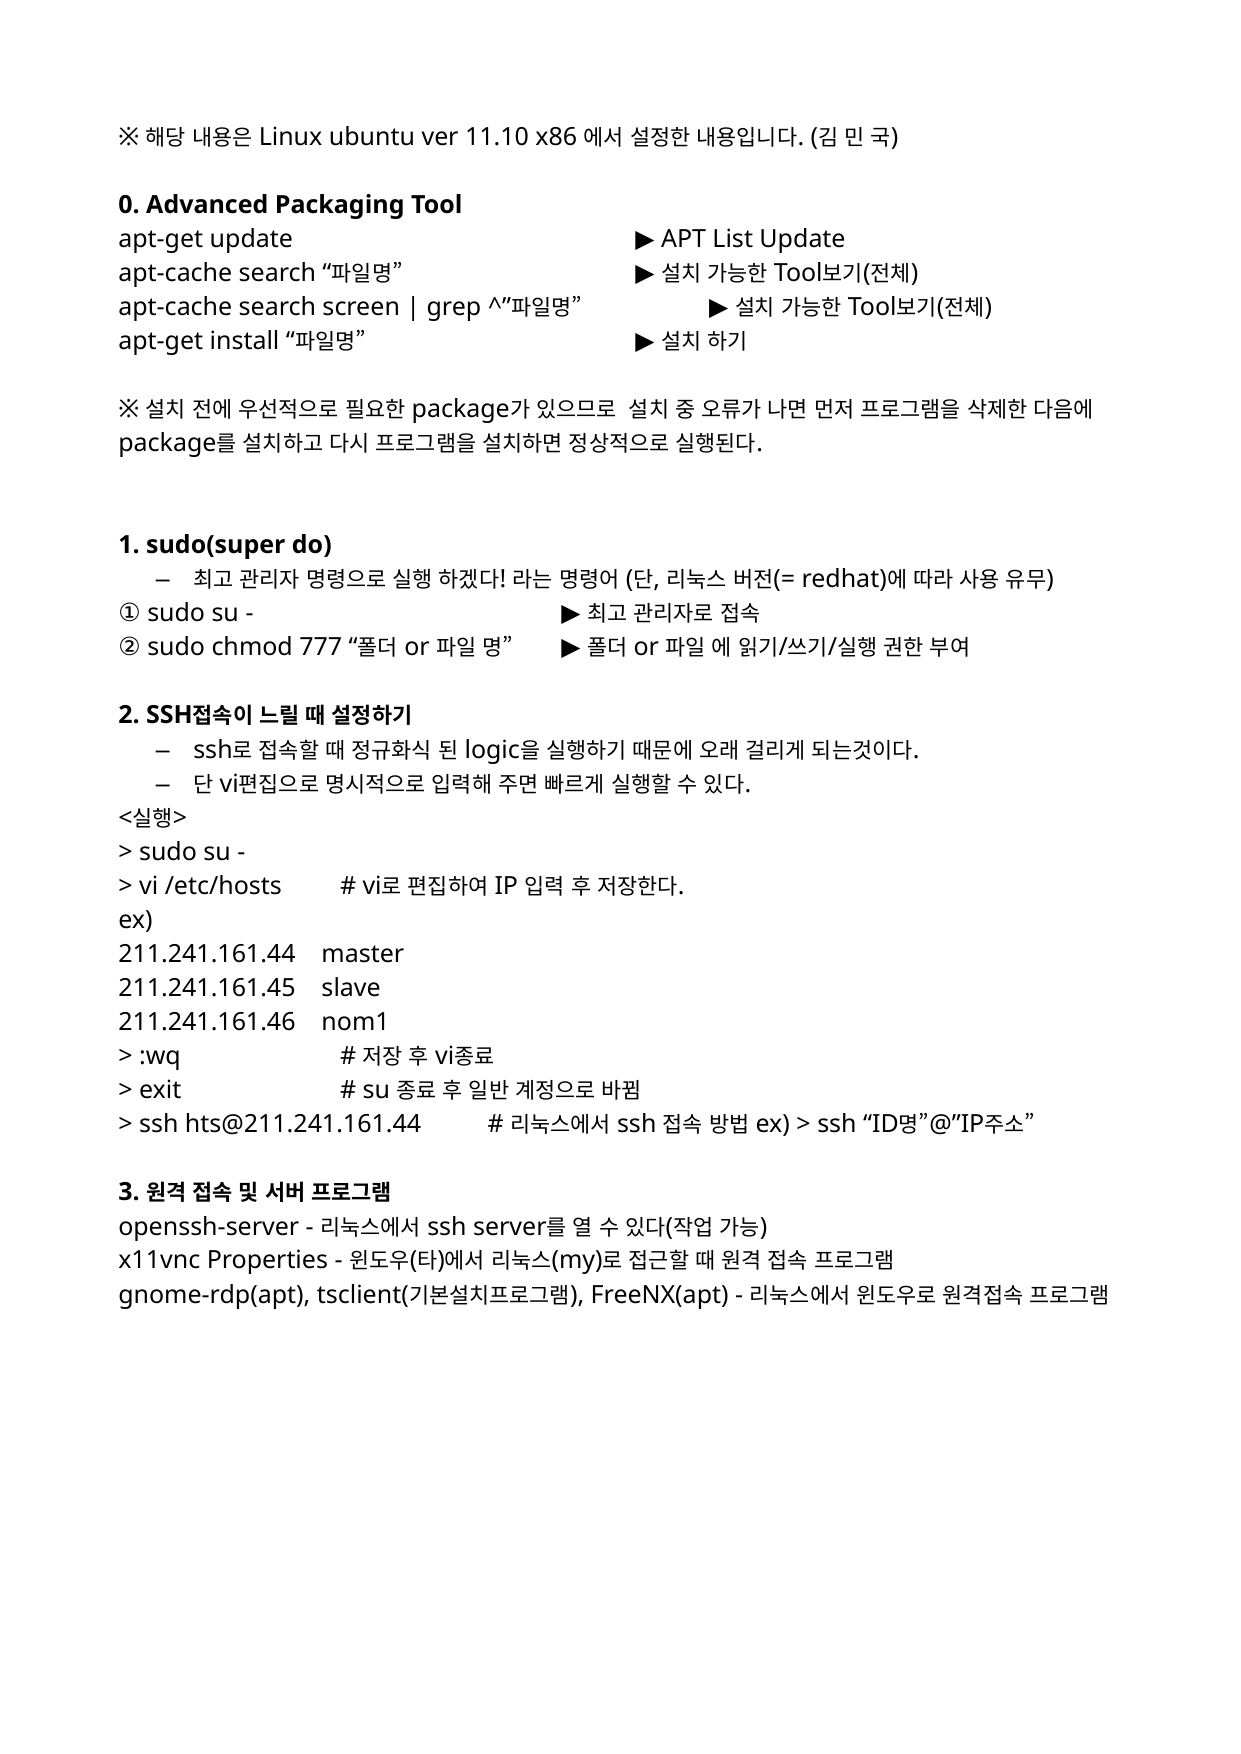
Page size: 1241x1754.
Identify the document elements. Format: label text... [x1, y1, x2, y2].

text > :wq # 저장 후 vi종료 [118, 1038, 1122, 1072]
text > vi /etc/hosts # vi로 편집하여 IP 입력 후 저장한다. [118, 867, 1122, 902]
text apt-cache search “파일명” ▶ 설치 가능한 Tool보기(전체) [118, 254, 1122, 288]
text 0. Advanced Packaging Tool [118, 186, 1122, 220]
text apt-get install “파일명” ▶ 설치 하기 [118, 322, 1122, 357]
text 1. sudo(super do) [118, 527, 1122, 561]
text apt-get update ▶ APT List Update [118, 220, 1122, 254]
text ※ 설치 전에 우선적으로 필요한 package가 있으므로 설치 중 오류가 나면 먼저 프로그램을 삭제한 다음에 package를 설치하고 다시 프로그램을 설치하면 정상적으로 실행된다. [118, 391, 1122, 459]
text > sudo su - [118, 833, 1122, 867]
text apt-cache search screen | grep ^”파일명” ▶ 설치 가능한 Tool보기(전체) [118, 288, 1122, 322]
text gnome-rdp(apt), tsclient(기본설치프로그램), FreeNX(apt) - 리눅스에서 윈도우로 원격접속 프로그램 [118, 1276, 1122, 1310]
text 3. 원격 접속 및 서버 프로그램 [118, 1174, 1122, 1208]
list ssh로 접속할 때 정규화식 된 logic을 실행하기 때문에 오래 걸리게 되는것이다. [156, 731, 1122, 765]
text > ssh hts@211.241.161.44 # 리눅스에서 ssh 접속 방법 ex) > ssh “ID명”@”IP주소” [118, 1106, 1122, 1140]
text ※ 해당 내용은 Linux ubuntu ver 11.10 x86 에서 설정한 내용입니다. (김 민 국) [118, 118, 1122, 152]
text ex) [118, 902, 1122, 936]
text x11vnc Properties - 윈도우(타)에서 리눅스(my)로 접근할 때 원격 접속 프로그램 [118, 1242, 1122, 1276]
text ① sudo su - ▶ 최고 관리자로 접속 [118, 595, 1122, 629]
text 211.241.161.46 nom1 [118, 1004, 1122, 1038]
text 211.241.161.44 master [118, 936, 1122, 970]
text 211.241.161.45 slave [118, 970, 1122, 1004]
list 단 vi편집으로 명시적으로 입력해 주면 빠르게 실행할 수 있다. [156, 765, 1122, 799]
text 2. SSH접속이 느릴 때 설정하기 [118, 697, 1122, 731]
list 최고 관리자 명령으로 실행 하겠다! 라는 명령어 (단, 리눅스 버전(= redhat)에 따라 사용 유무) [156, 561, 1122, 595]
text ② sudo chmod 777 “폴더 or 파일 명” ▶ 폴더 or 파일 에 읽기/쓰기/실행 권한 부여 [118, 629, 1122, 663]
text <실행> [118, 799, 1122, 833]
text > exit # su 종료 후 일반 계정으로 바뀜 [118, 1072, 1122, 1106]
text openssh-server - 리눅스에서 ssh server를 열 수 있다(작업 가능) [118, 1208, 1122, 1242]
